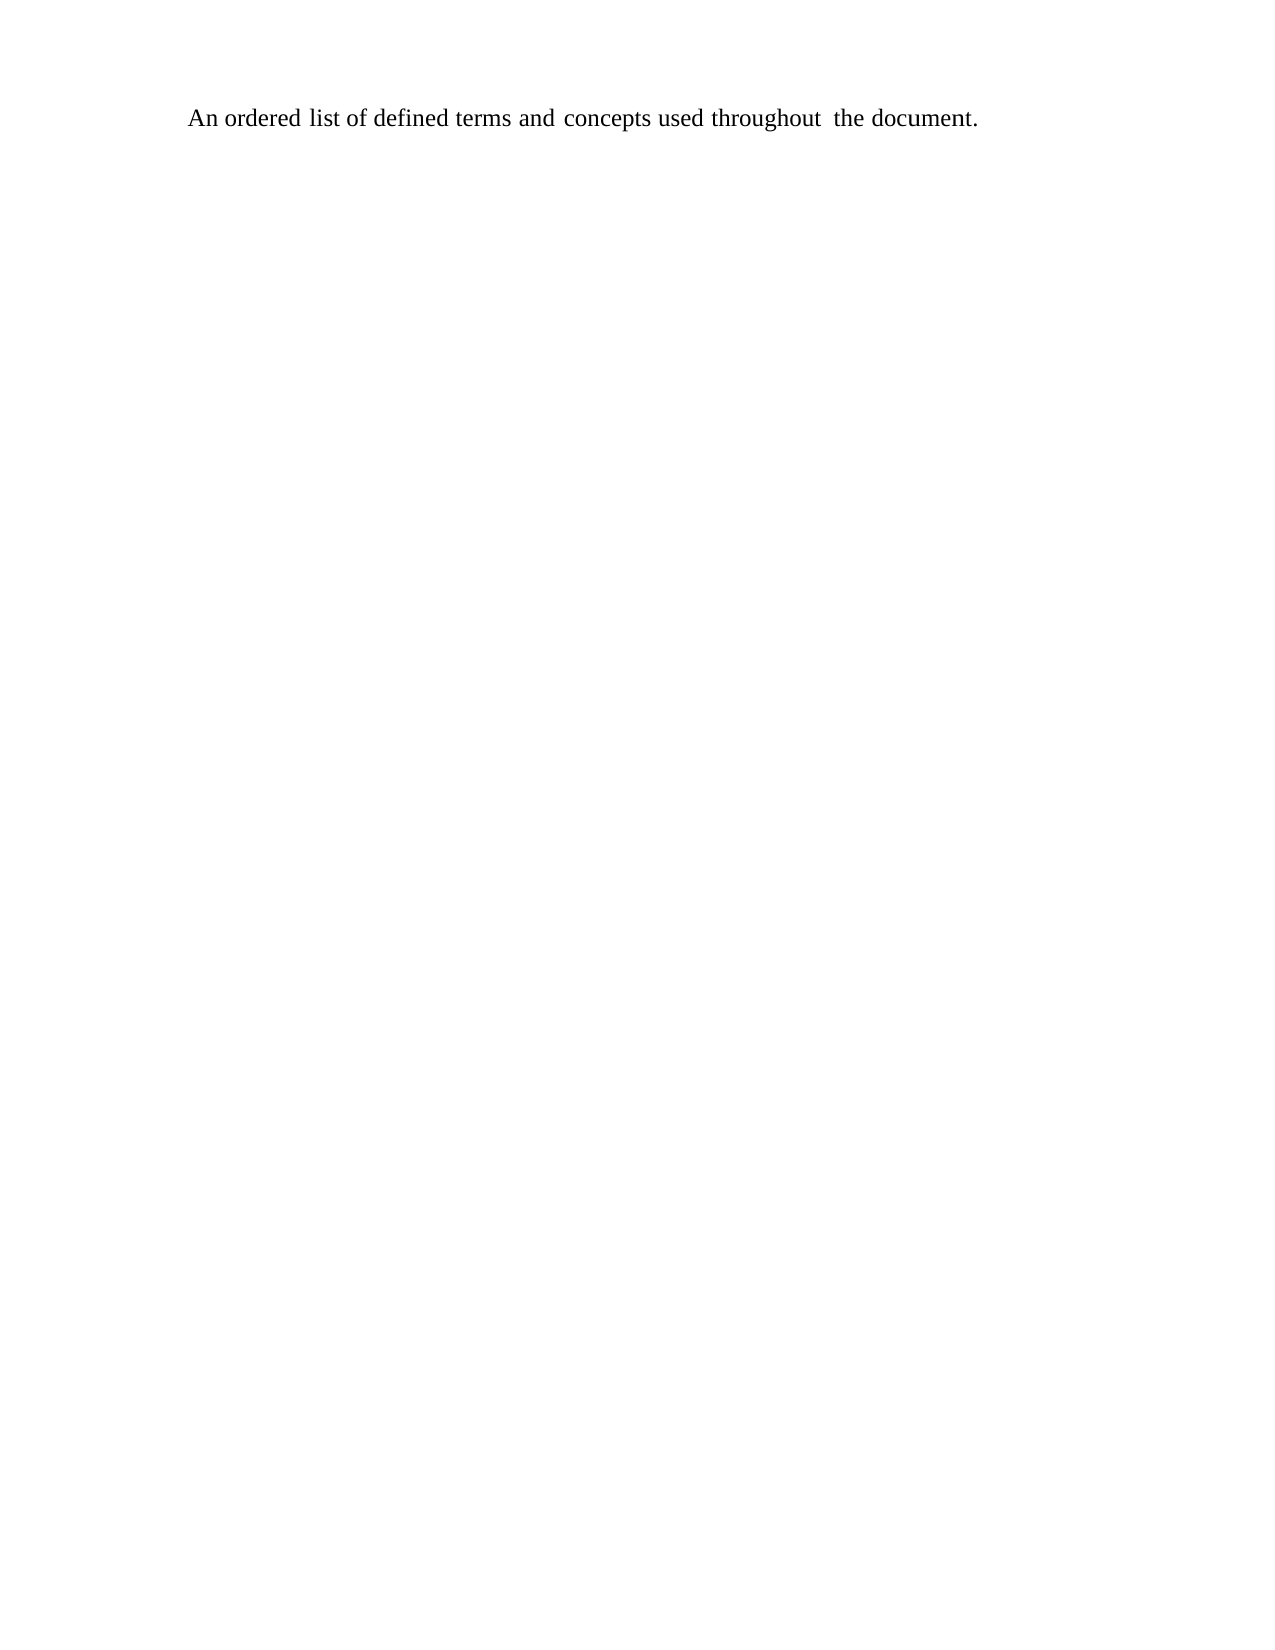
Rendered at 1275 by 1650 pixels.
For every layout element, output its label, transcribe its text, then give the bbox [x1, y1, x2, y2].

text An ordered list of defined terms and concepts used throughout the document. [187, 104, 1100, 132]
